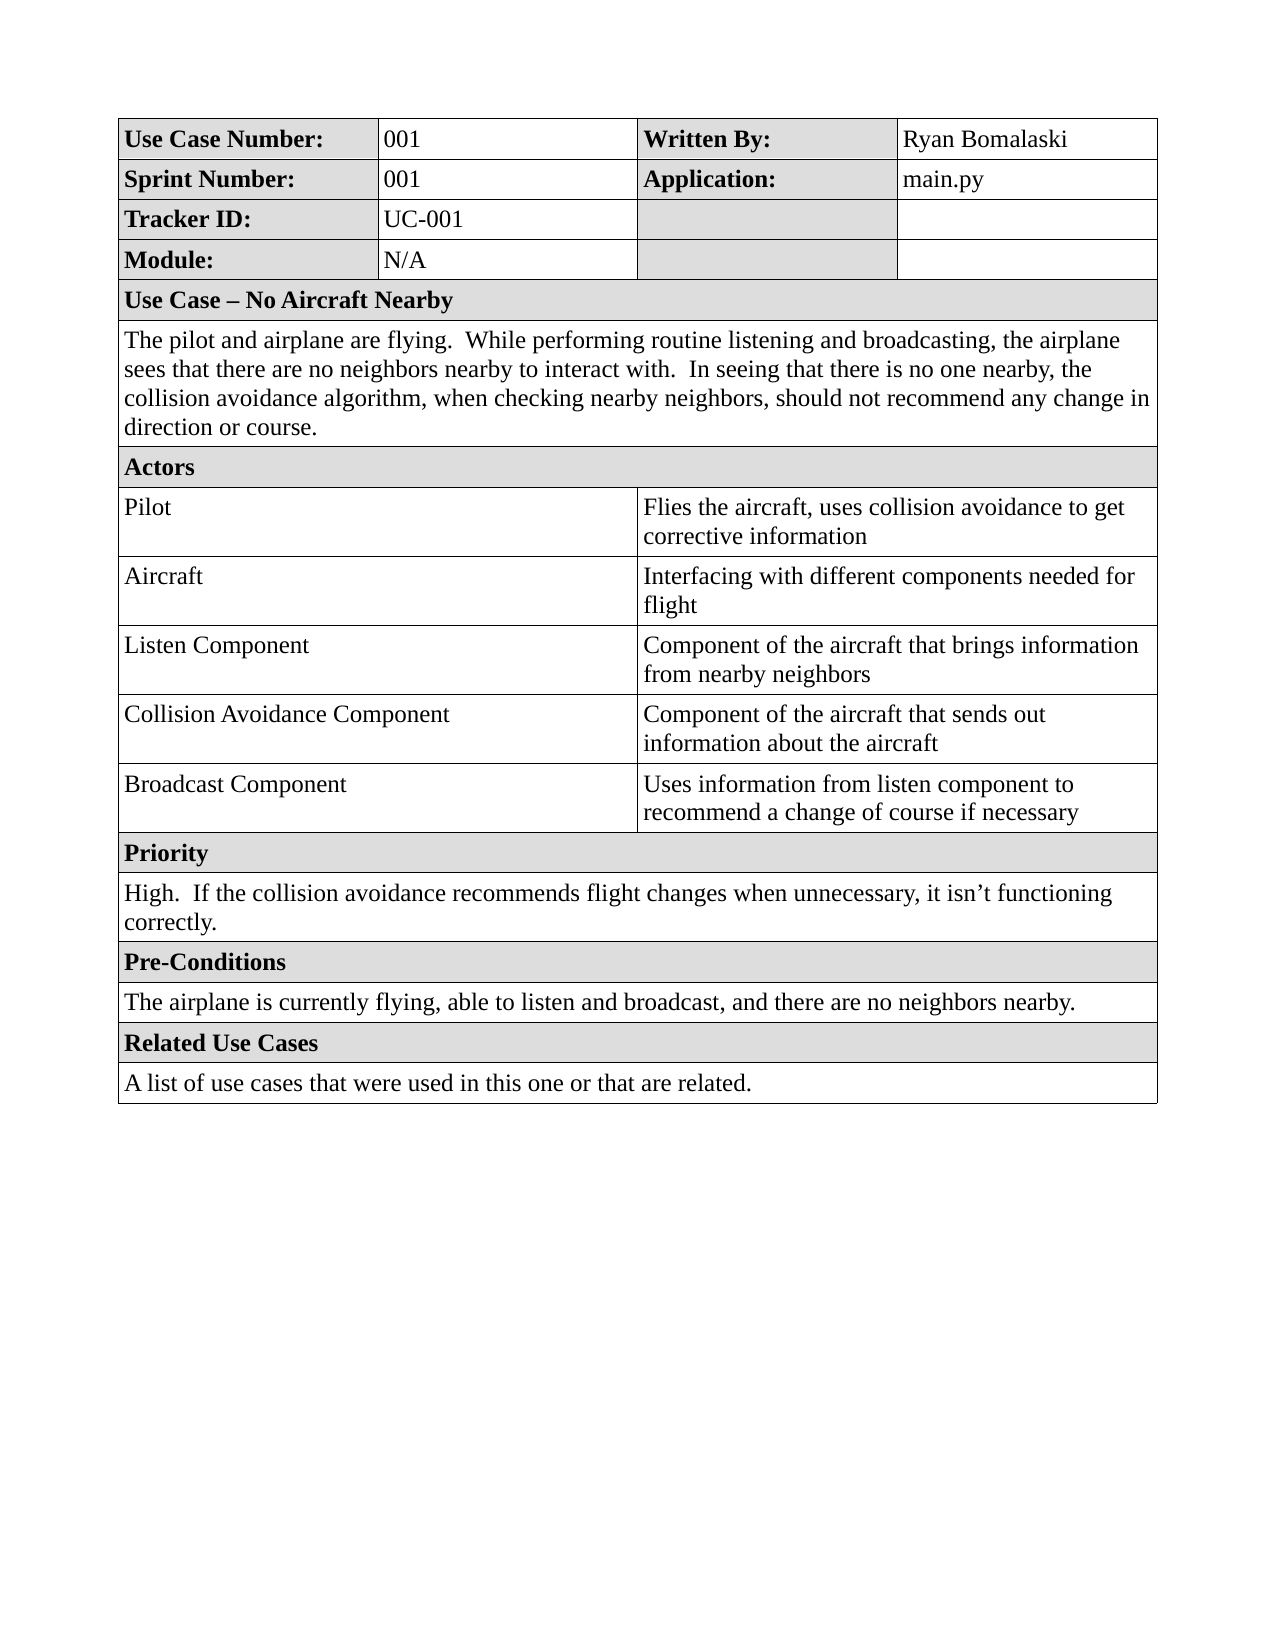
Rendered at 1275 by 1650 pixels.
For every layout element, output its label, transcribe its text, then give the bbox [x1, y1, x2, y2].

table_cell Module: [119, 240, 378, 279]
table_cell Priority [119, 833, 1157, 872]
table_cell A list of use cases that were used in this one or that are related. [119, 1063, 1157, 1102]
table_cell Uses information from listen component to recommend a change of course if necessary [638, 764, 1157, 832]
table_cell High. If the collision avoidance recommends flight changes when unnecessary, it isn’t functioning correctly. [119, 873, 1157, 941]
table_cell [638, 200, 897, 239]
table_header 001 [379, 119, 637, 158]
table_cell Pilot [119, 488, 637, 556]
table_cell Application: [638, 160, 897, 199]
table_cell Collision Avoidance Component [119, 695, 637, 763]
table_cell [898, 200, 1157, 239]
table_cell Pre-Conditions [119, 942, 1157, 982]
table_cell [898, 240, 1157, 279]
table_cell Tracker ID: [119, 200, 378, 239]
table_cell Component of the aircraft that sends out information about the aircraft [638, 695, 1157, 763]
table_cell UC-001 [379, 200, 637, 239]
table_header Use Case Number: [119, 119, 378, 158]
table_header Ryan Bomalaski [898, 119, 1157, 158]
table_cell Component of the aircraft that brings information from nearby neighbors [638, 626, 1157, 694]
table_cell main.py [898, 160, 1157, 199]
table_header Written By: [638, 119, 897, 158]
table_cell The pilot and airplane are flying. While performing routine listening and broadcasting, the airplane sees that there are no neighbors nearby to interact with. In seeing that there is no one nearby, the collision avoidance algorithm, when checking nearby neighbors, should not recommend any change in direction or course. [119, 321, 1157, 446]
table_cell N/A [379, 240, 637, 279]
table_cell [638, 240, 897, 279]
table_cell Sprint Number: [119, 160, 378, 199]
table_cell 001 [379, 160, 637, 199]
table_cell Related Use Cases [119, 1023, 1157, 1062]
table_cell Broadcast Component [119, 764, 637, 832]
table_cell Actors [119, 447, 1157, 487]
table_cell Aircraft [119, 557, 637, 625]
table_cell The airplane is currently flying, able to listen and broadcast, and there are no neighbors nearby. [119, 983, 1157, 1022]
table_cell Interfacing with different components needed for flight [638, 557, 1157, 625]
table_cell Use Case – No Aircraft Nearby [119, 280, 1157, 320]
table_cell Flies the aircraft, uses collision avoidance to get corrective information [638, 488, 1157, 556]
table_cell Listen Component [119, 626, 637, 694]
